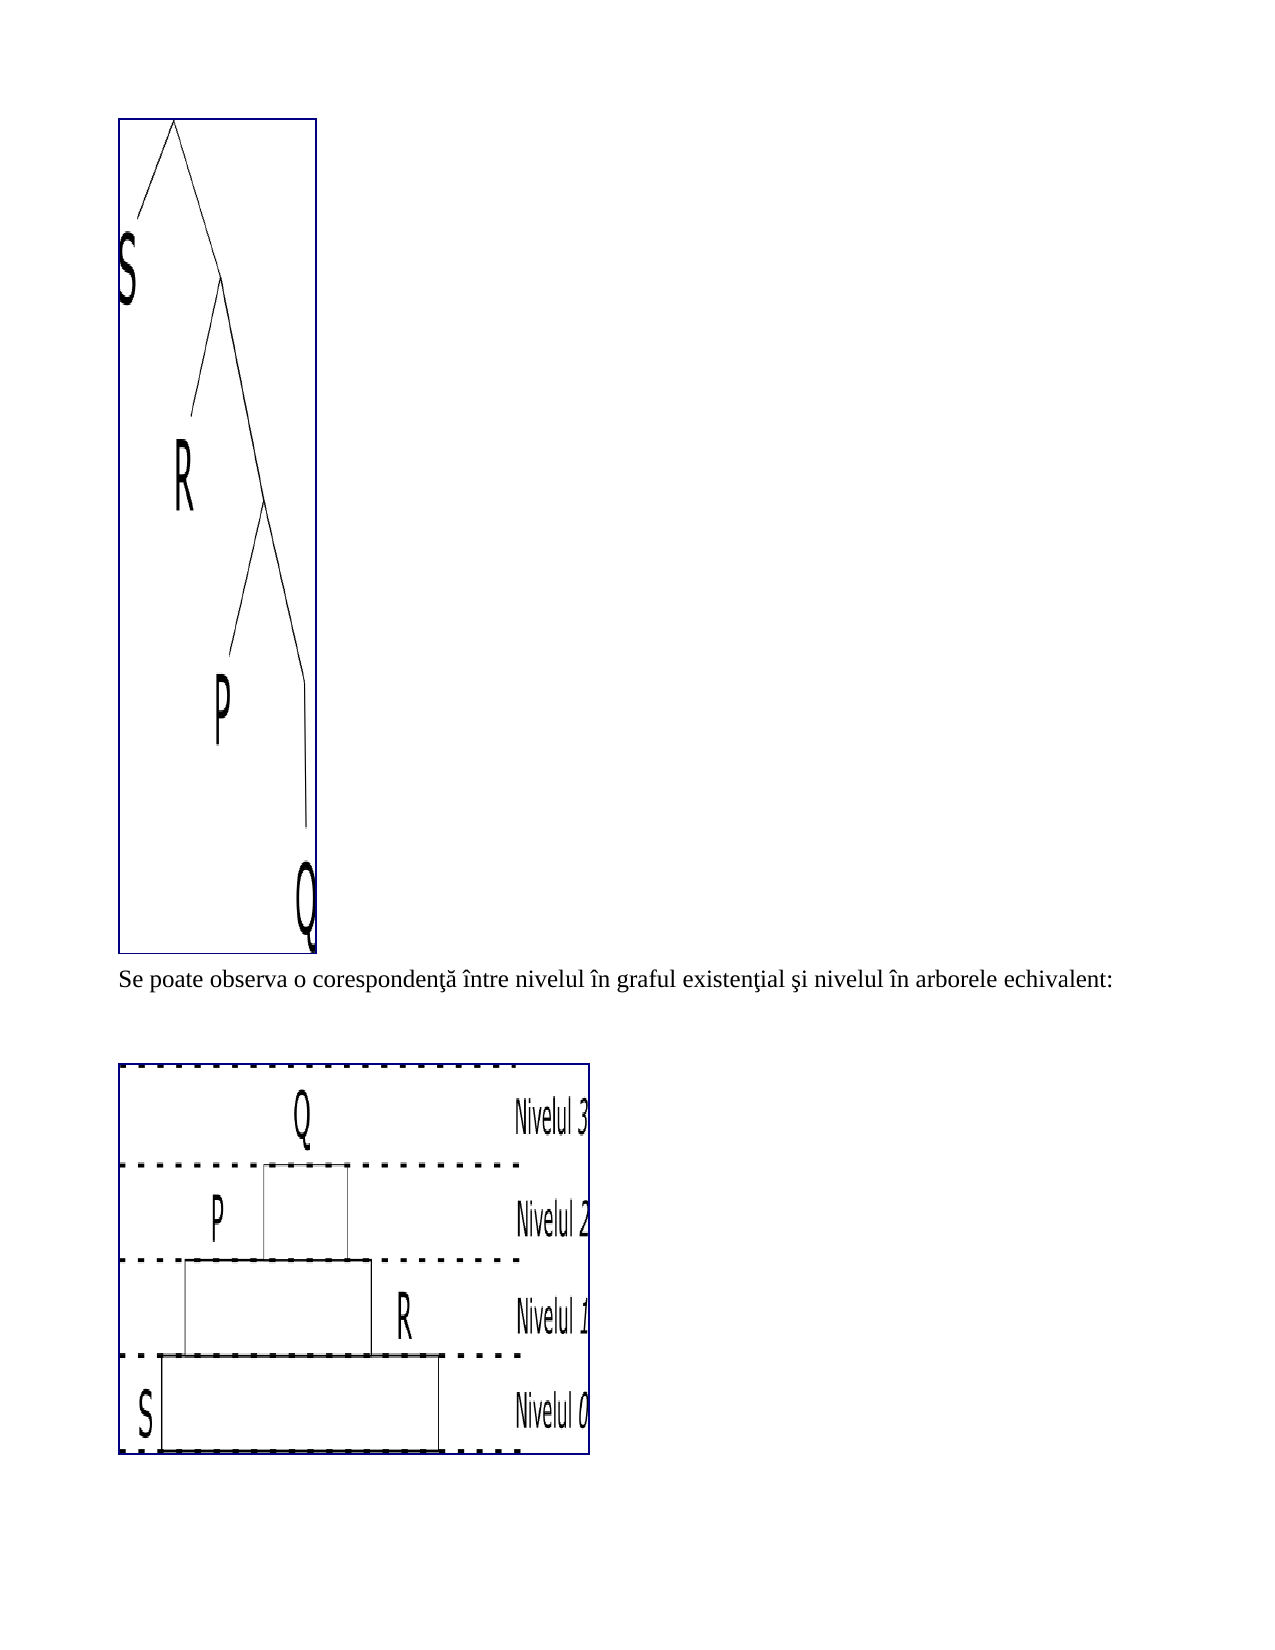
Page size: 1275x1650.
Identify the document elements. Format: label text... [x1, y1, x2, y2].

text Se poate observa o corespondenţă între nivelul în graful existenţial şi nivelul în arborele echivalent: [118, 118, 1157, 1460]
picture [120, 120, 315, 953]
picture [120, 1065, 588, 1453]
